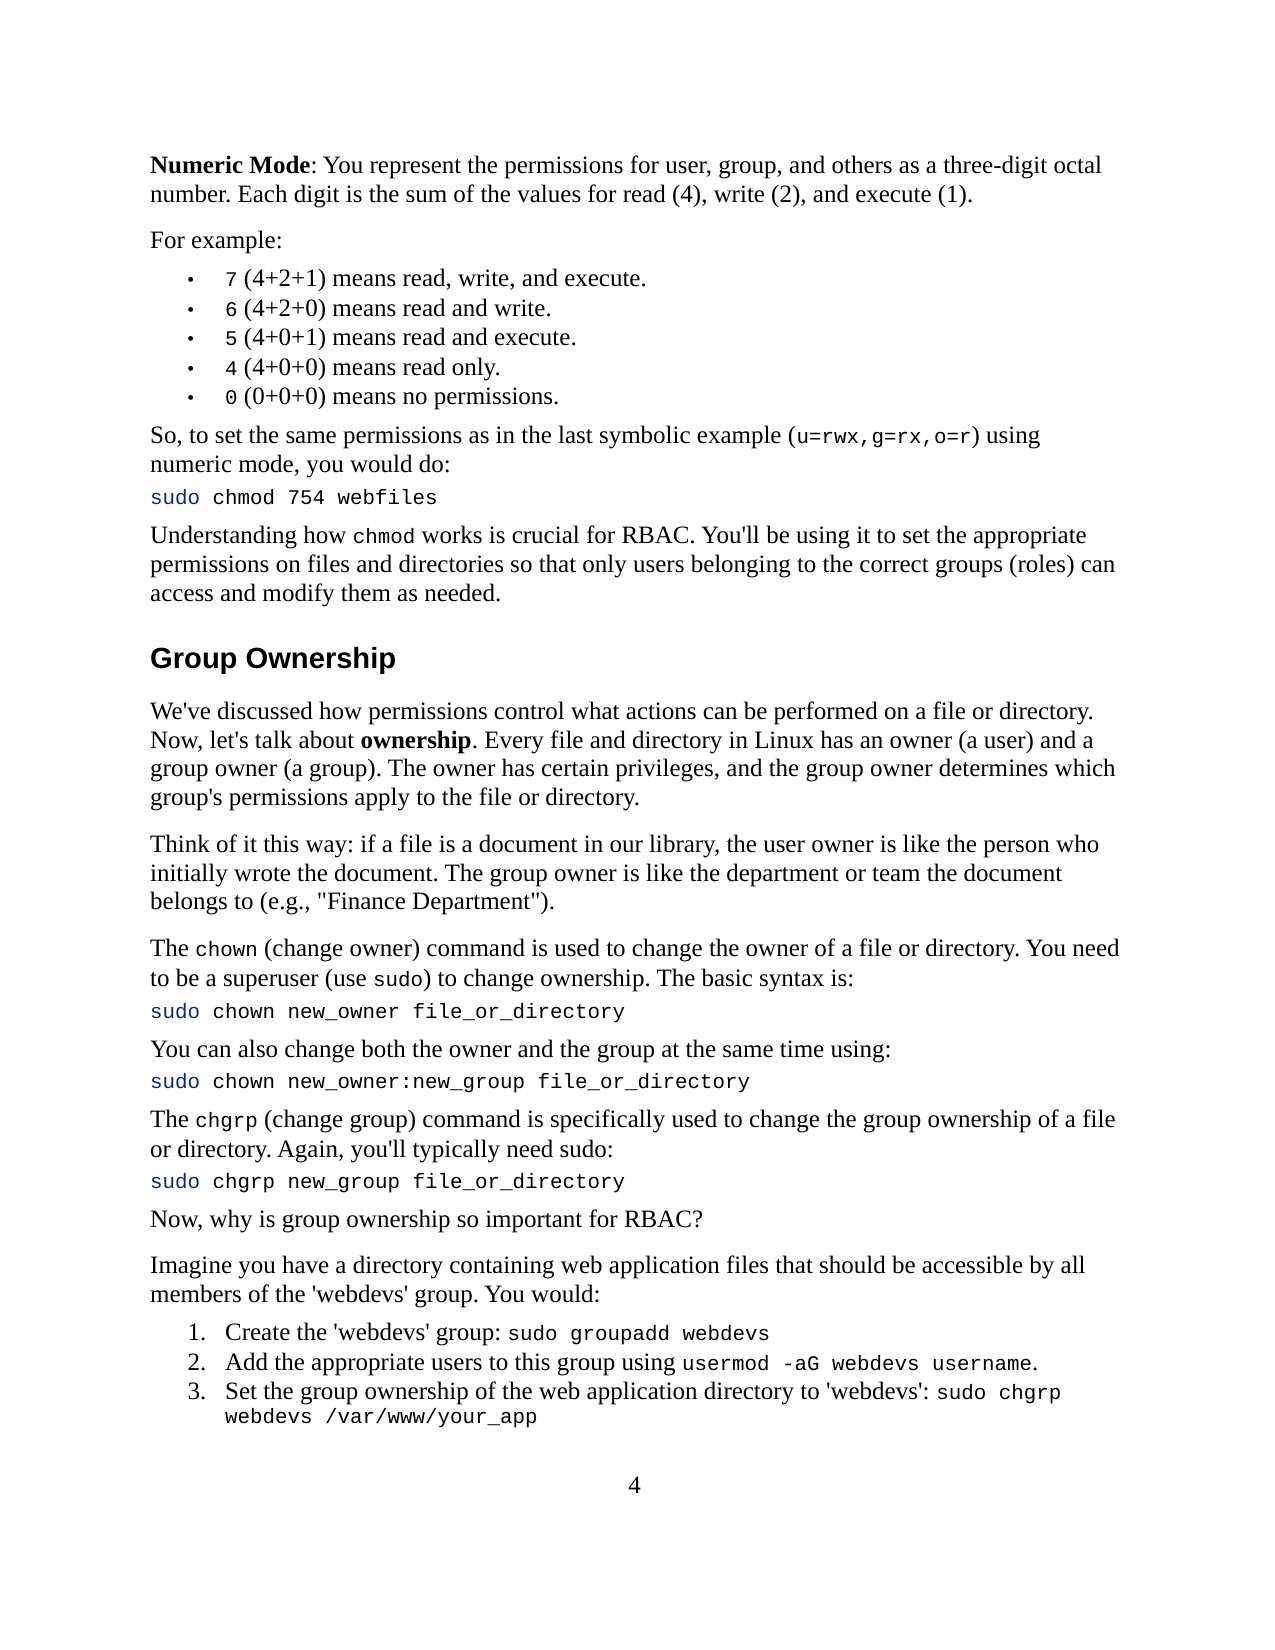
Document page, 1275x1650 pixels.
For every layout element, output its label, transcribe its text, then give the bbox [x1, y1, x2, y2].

text sudo chgrp new_group file_or_directory [150, 1171, 1125, 1195]
text The chown (change owner) command is used to change the owner of a file or directory. You need to be a superuser (use sudo) to change ownership. The basic syntax is: [150, 933, 1125, 992]
text You can also change both the owner and the group at the same time using: [150, 1034, 1125, 1062]
list 5 (4+0+1) means read and execute. [187, 322, 1125, 352]
text Numeric Mode: You represent the permissions for user, group, and others as a three-digit octal number. Each digit is the sum of the values for read (4), write (2), and execute (1). [150, 150, 1125, 207]
text Now, why is group ownership so important for RBAC? [150, 1204, 1125, 1233]
text Imagine you have a directory containing web application files that should be accessible by all members of the 'webdevs' group. You would: [150, 1251, 1125, 1308]
subtitle Group Ownership [150, 641, 1125, 674]
text Think of it this way: if a file is a document in our library, the user owner is like the person who initially wrote the document. The group owner is like the department or team the document belongs to (e.g., "Finance Department"). [150, 829, 1125, 915]
list Set the group ownership of the web application directory to 'webdevs': sudo chgrp webdevs /var/www/your_app [187, 1376, 1125, 1429]
list 6 (4+2+0) means read and write. [187, 293, 1125, 322]
text The chgrp (change group) command is specifically used to change the group ownership of a file or directory. Again, you'll typically need sudo: [150, 1104, 1125, 1162]
text sudo chown new_owner:new_group file_or_directory [150, 1071, 1125, 1095]
text We've discussed how permissions control what actions can be performed on a file or directory. Now, let's talk about ownership. Every file and directory in Linux has an owner (a user) and a group owner (a group). The owner has certain privileges, and the group owner determines which group's permissions apply to the file or directory. [150, 696, 1125, 811]
text So, to set the same permissions as in the last symbolic example (u=rwx,g=rx,o=r) using numeric mode, you would do: [150, 420, 1125, 478]
text For example: [150, 225, 1125, 254]
list 0 (0+0+0) means no permissions. [187, 381, 1125, 411]
list Add the appropriate users to this group using usermod -aG webdevs username. [187, 1347, 1125, 1376]
text Understanding how chmod works is crucial for RBAC. You'll be using it to set the appropriate permissions on files and directories so that only users belonging to the correct groups (roles) can access and modify them as needed. [150, 520, 1125, 607]
list 7 (4+2+1) means read, write, and execute. [187, 263, 1125, 293]
text sudo chmod 754 webfiles [150, 487, 1125, 511]
list Create the 'webdevs' group: sudo groupadd webdevs [187, 1317, 1125, 1347]
list 4 (4+0+0) means read only. [187, 352, 1125, 381]
text sudo chown new_owner file_or_directory [150, 1001, 1125, 1025]
